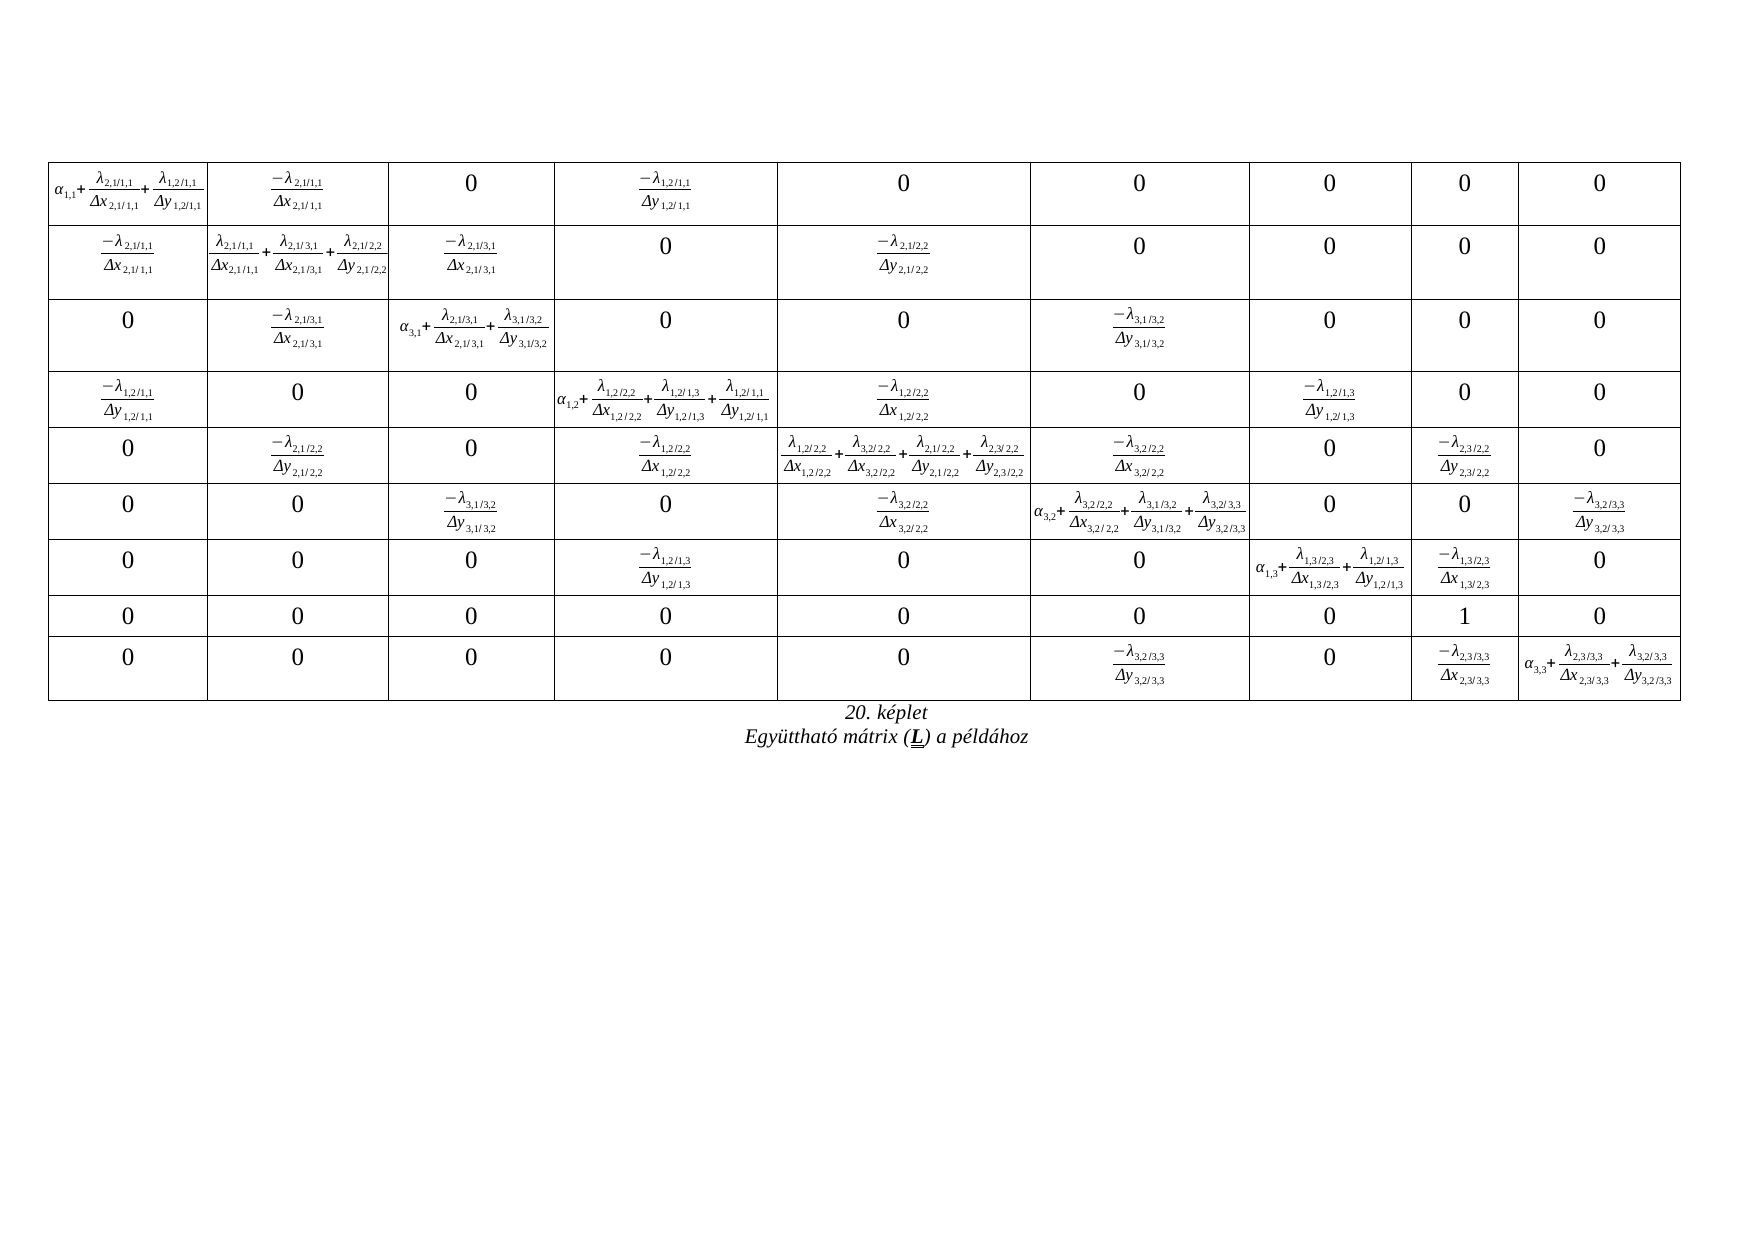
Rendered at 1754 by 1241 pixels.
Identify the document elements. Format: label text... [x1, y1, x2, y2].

table_header 0 [1031, 163, 1249, 225]
table_header 0 [1519, 163, 1680, 225]
table_cell 0 [49, 484, 207, 539]
table_cell 0 [1031, 596, 1249, 636]
table_cell 0 [208, 637, 388, 700]
table_cell [778, 372, 1030, 427]
table_cell [389, 300, 554, 371]
table_cell 0 [1519, 372, 1680, 427]
table_cell [208, 300, 388, 371]
table_header [49, 163, 207, 225]
table_cell 0 [555, 637, 777, 700]
table_cell 0 [49, 540, 207, 595]
table_cell 0 [778, 637, 1030, 700]
table_cell [389, 484, 554, 539]
table_cell 0 [778, 300, 1030, 371]
table_cell 0 [49, 637, 207, 700]
table_cell [555, 428, 777, 483]
table_cell [555, 540, 777, 595]
table_cell 0 [555, 484, 777, 539]
table_cell 0 [778, 596, 1030, 636]
table_cell 0 [1250, 428, 1411, 483]
table_cell [208, 428, 388, 483]
table_cell [1031, 637, 1249, 700]
table_cell 0 [1250, 596, 1411, 636]
table_cell [778, 226, 1030, 299]
table_cell [1412, 428, 1518, 483]
table_cell 0 [1412, 300, 1518, 371]
text Együttható mátrix (L) a példához [118, 724, 1656, 748]
table_cell 0 [389, 372, 554, 427]
table_cell [555, 372, 777, 427]
table_cell [1250, 372, 1411, 427]
table_cell 0 [1412, 372, 1518, 427]
table_cell 0 [1031, 540, 1249, 595]
table_header [208, 163, 388, 225]
table_cell 0 [208, 540, 388, 595]
table_cell [49, 372, 207, 427]
table_cell 0 [1031, 372, 1249, 427]
table_cell [778, 428, 1030, 483]
table_cell 0 [555, 300, 777, 371]
table_cell [1031, 484, 1249, 539]
table_cell 0 [1519, 300, 1680, 371]
table_header 0 [1250, 163, 1411, 225]
table_cell 0 [389, 428, 554, 483]
table_cell 0 [208, 596, 388, 636]
table_cell 0 [555, 226, 777, 299]
table_cell 0 [49, 300, 207, 371]
table_cell 0 [1031, 226, 1249, 299]
table_cell 0 [208, 484, 388, 539]
table_cell 0 [49, 596, 207, 636]
table_cell 0 [389, 596, 554, 636]
table_header 0 [778, 163, 1030, 225]
table_cell 0 [389, 540, 554, 595]
table_cell 0 [208, 372, 388, 427]
table_cell [1412, 637, 1518, 700]
table_cell [208, 226, 388, 299]
table_cell [1031, 300, 1249, 371]
table_cell 0 [1250, 226, 1411, 299]
table_cell 0 [1250, 637, 1411, 700]
table_header 0 [1412, 163, 1518, 225]
table_header [555, 163, 777, 225]
table_cell 0 [389, 637, 554, 700]
table_cell 0 [1250, 300, 1411, 371]
table_cell 0 [1412, 484, 1518, 539]
table_cell 1 [1412, 596, 1518, 636]
table_cell 0 [778, 540, 1030, 595]
table_cell [778, 484, 1030, 539]
table_cell [49, 226, 207, 299]
table_cell [1519, 637, 1680, 700]
table_cell 0 [1519, 540, 1680, 595]
table_cell 0 [1250, 484, 1411, 539]
table_header 0 [389, 163, 554, 225]
table_cell 0 [1519, 428, 1680, 483]
table_cell [389, 226, 554, 299]
table_cell 0 [1412, 226, 1518, 299]
text 20. képlet [118, 701, 1656, 724]
table_cell 0 [1519, 596, 1680, 636]
table_cell [1412, 540, 1518, 595]
table_cell [1519, 484, 1680, 539]
table_cell [1250, 540, 1411, 595]
table_cell 0 [49, 428, 207, 483]
table_cell [1031, 428, 1249, 483]
table_cell 0 [1519, 226, 1680, 299]
table_cell 0 [555, 596, 777, 636]
